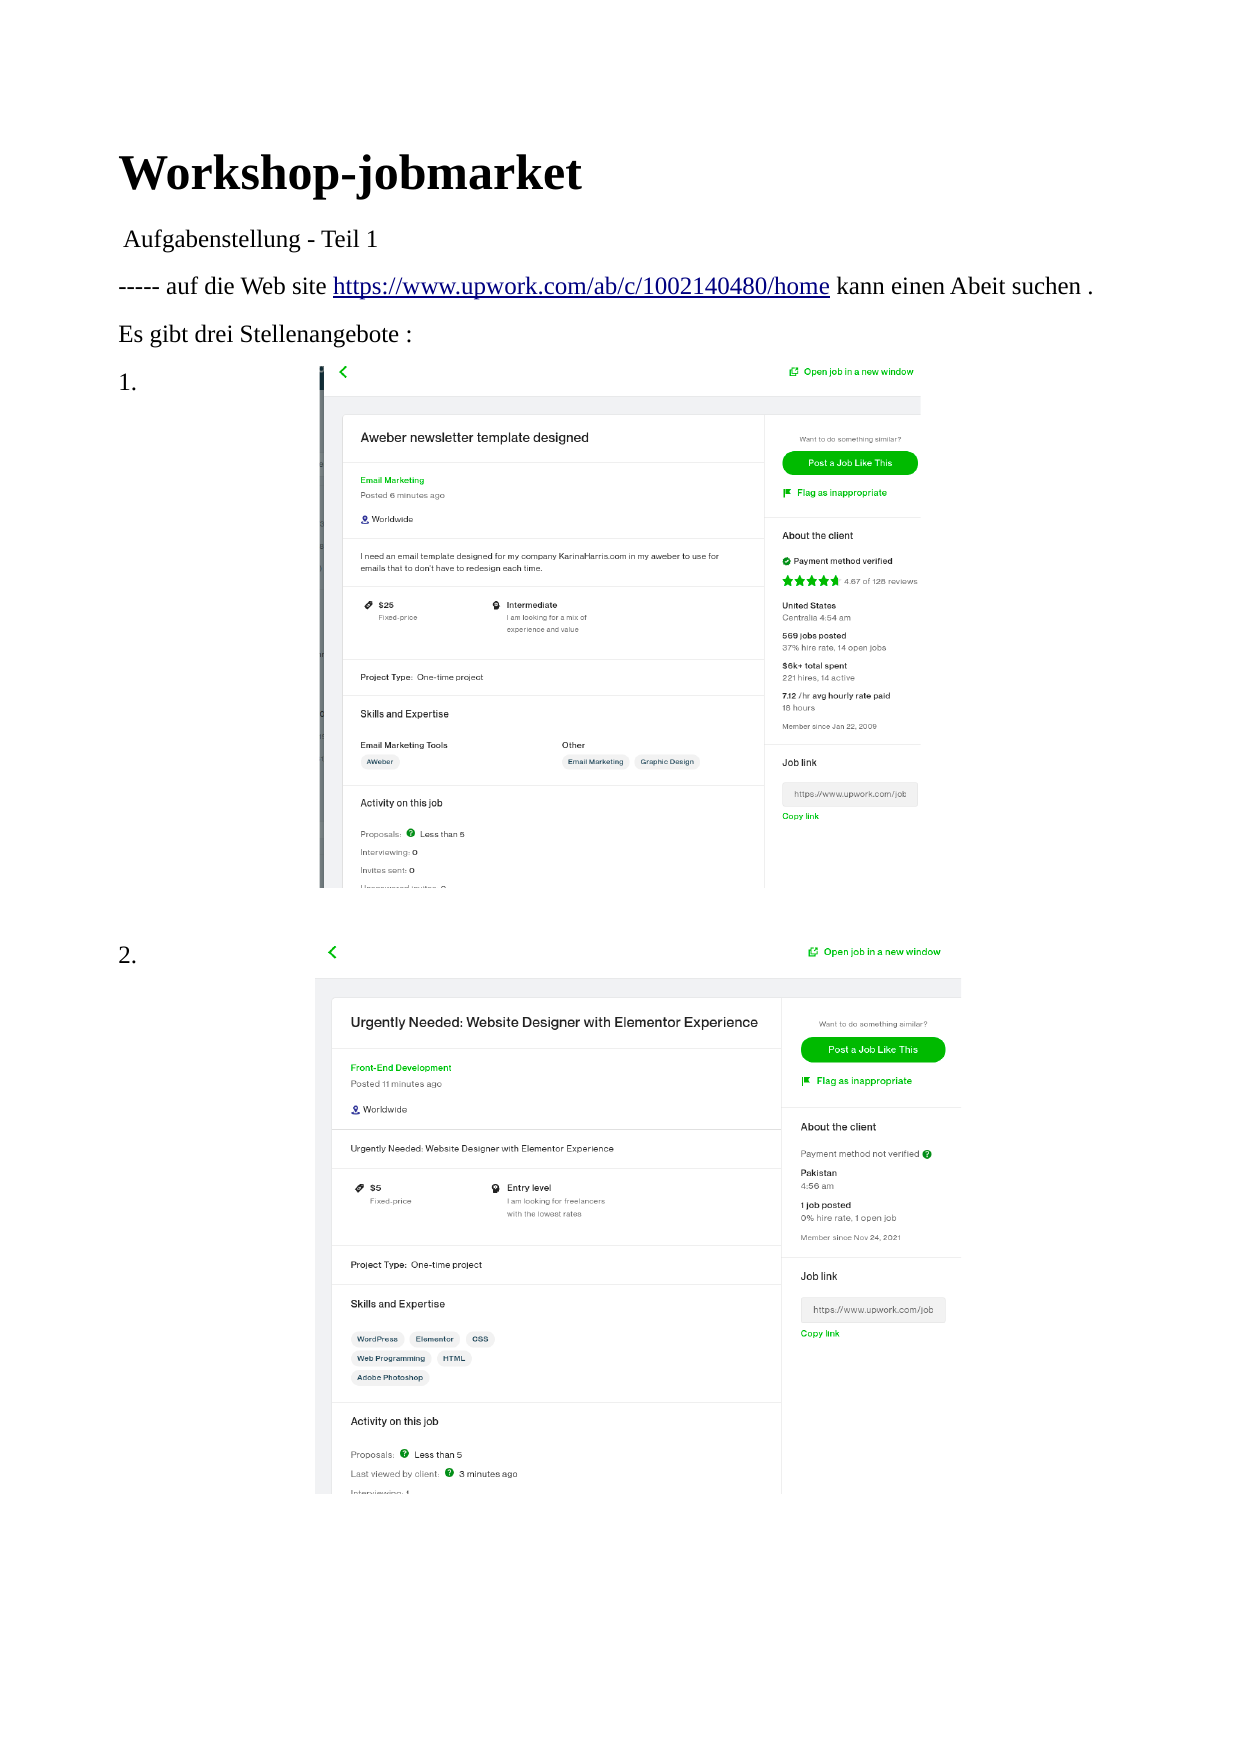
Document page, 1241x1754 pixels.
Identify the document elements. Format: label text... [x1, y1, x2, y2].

text 1. [118, 367, 319, 395]
text Aufgabenstellung - Teil 1 [118, 224, 1122, 252]
text 2. [118, 940, 1122, 968]
subtitle Workshop-jobmarket [118, 143, 1122, 201]
text [921, 367, 1122, 395]
picture [319, 366, 921, 888]
table_header [118, 213, 136, 224]
picture [315, 946, 962, 1494]
text Es gibt drei Stellenangebote : [118, 319, 1122, 348]
text ----- auf die Web site https://www.upwork.com/ab/c/1002140480/home kann einen Abeit suchen . [118, 271, 1122, 300]
